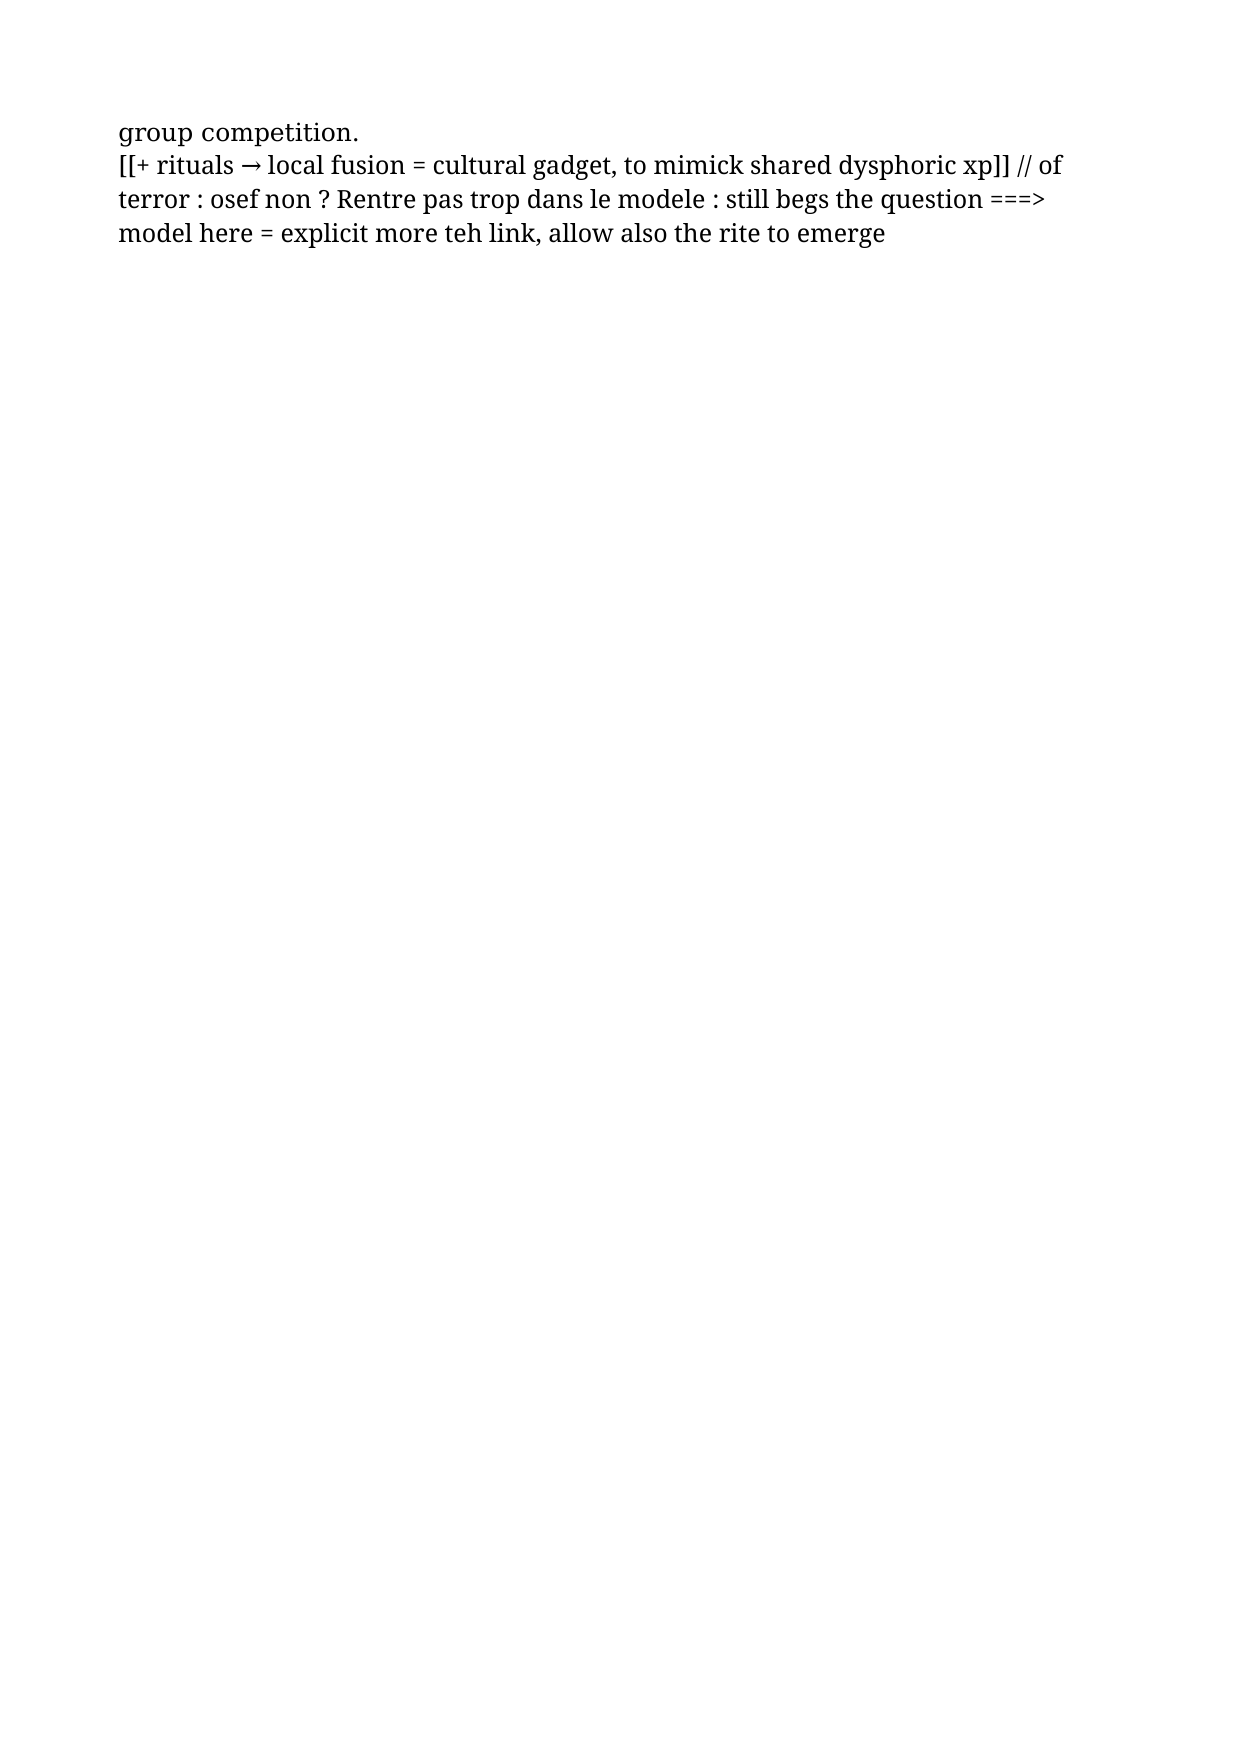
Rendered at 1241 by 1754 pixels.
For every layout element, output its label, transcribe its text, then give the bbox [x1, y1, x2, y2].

text [[+ rituals → local fusion = cultural gadget, to mimick shared dysphoric xp]] // of terror : osef non ? Rentre pas trop dans le modele : still begs the question ===> model here = explicit more teh link, allow also the rite to emerge [118, 147, 1122, 249]
text group competition. [118, 118, 1122, 147]
